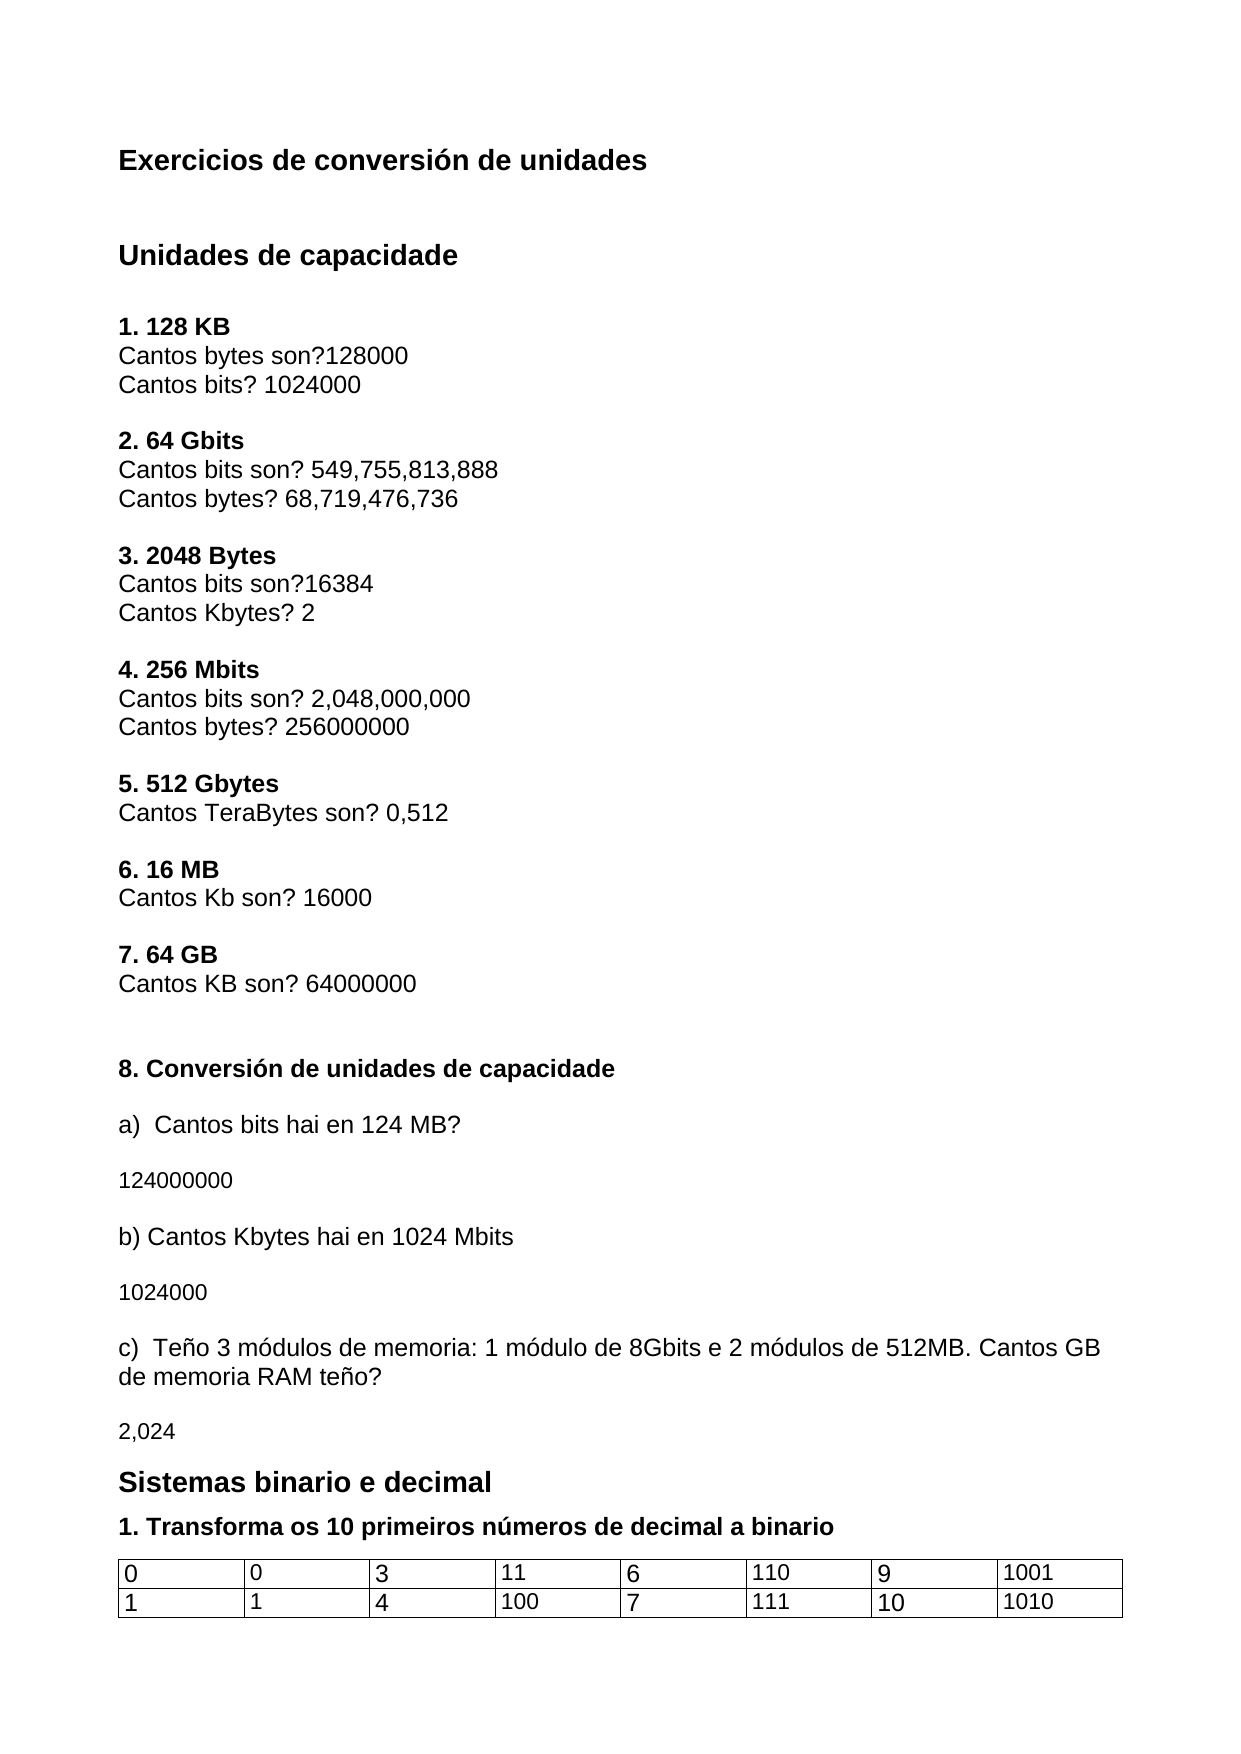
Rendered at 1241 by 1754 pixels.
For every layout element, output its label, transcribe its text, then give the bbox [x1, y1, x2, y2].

text a) Cantos bits hai en 124 MB? [118, 1111, 1122, 1139]
text 6. 16 MB [118, 855, 1122, 883]
table_cell 1 [119, 1589, 244, 1617]
text Cantos KB son? 64000000 [118, 969, 1122, 998]
text Cantos bytes son?128000 [118, 341, 1122, 369]
text 3. 2048 Bytes [118, 541, 1122, 569]
text Cantos bytes? 256000000 [118, 712, 1122, 741]
table_header 1001 [998, 1560, 1122, 1588]
text Cantos Kbytes? 2 [118, 598, 1122, 627]
table_cell 4 [370, 1589, 495, 1617]
text Cantos Kb son? 16000 [118, 883, 1122, 912]
table_cell 1010 [998, 1589, 1122, 1617]
table_cell 1 [245, 1589, 369, 1617]
table_header 11 [496, 1560, 620, 1588]
table_cell 7 [621, 1589, 746, 1617]
text 5. 512 Gbytes [118, 769, 1122, 798]
text 1. Transforma os 10 primeiros números de decimal a binario [118, 1512, 1122, 1540]
table_header 3 [370, 1560, 495, 1588]
text 2. 64 Gbits [118, 426, 1122, 455]
text Sistemas binario e decimal [118, 1466, 1122, 1499]
text 2,024 [118, 1418, 1122, 1445]
table_cell 10 [872, 1589, 997, 1617]
table_header 0 [119, 1560, 244, 1588]
text Cantos bytes? 68,719,476,736 [118, 484, 1122, 513]
text Cantos bits son?16384 [118, 569, 1122, 598]
text 4. 256 Mbits [118, 655, 1122, 684]
table_header 110 [747, 1560, 871, 1588]
text 8. Conversión de unidades de capacidade [118, 1054, 1122, 1082]
table_header 0 [245, 1560, 369, 1588]
text Cantos bits? 1024000 [118, 369, 1122, 398]
text Unidades de capacidade [118, 238, 1122, 272]
text 124000000 [118, 1167, 1122, 1194]
table_header 6 [621, 1560, 746, 1588]
text b) Cantos Kbytes hai en 1024 Mbits [118, 1222, 1122, 1250]
table_cell 111 [747, 1589, 871, 1617]
text Cantos TeraBytes son? 0,512 [118, 798, 1122, 827]
text 1. 128 KB [118, 312, 1122, 341]
table_header 9 [872, 1560, 997, 1588]
text c) Teño 3 módulos de memoria: 1 módulo de 8Gbits e 2 módulos de 512MB. Cantos GB de memoria RAM teño? [118, 1333, 1122, 1390]
text 1024000 [118, 1278, 1122, 1305]
text Exercicios de conversión de unidades [118, 143, 1122, 177]
text Cantos bits son? 549,755,813,888 [118, 455, 1122, 484]
table_cell 100 [496, 1589, 620, 1617]
text Cantos bits son? 2,048,000,000 [118, 684, 1122, 712]
text 7. 64 GB [118, 940, 1122, 969]
